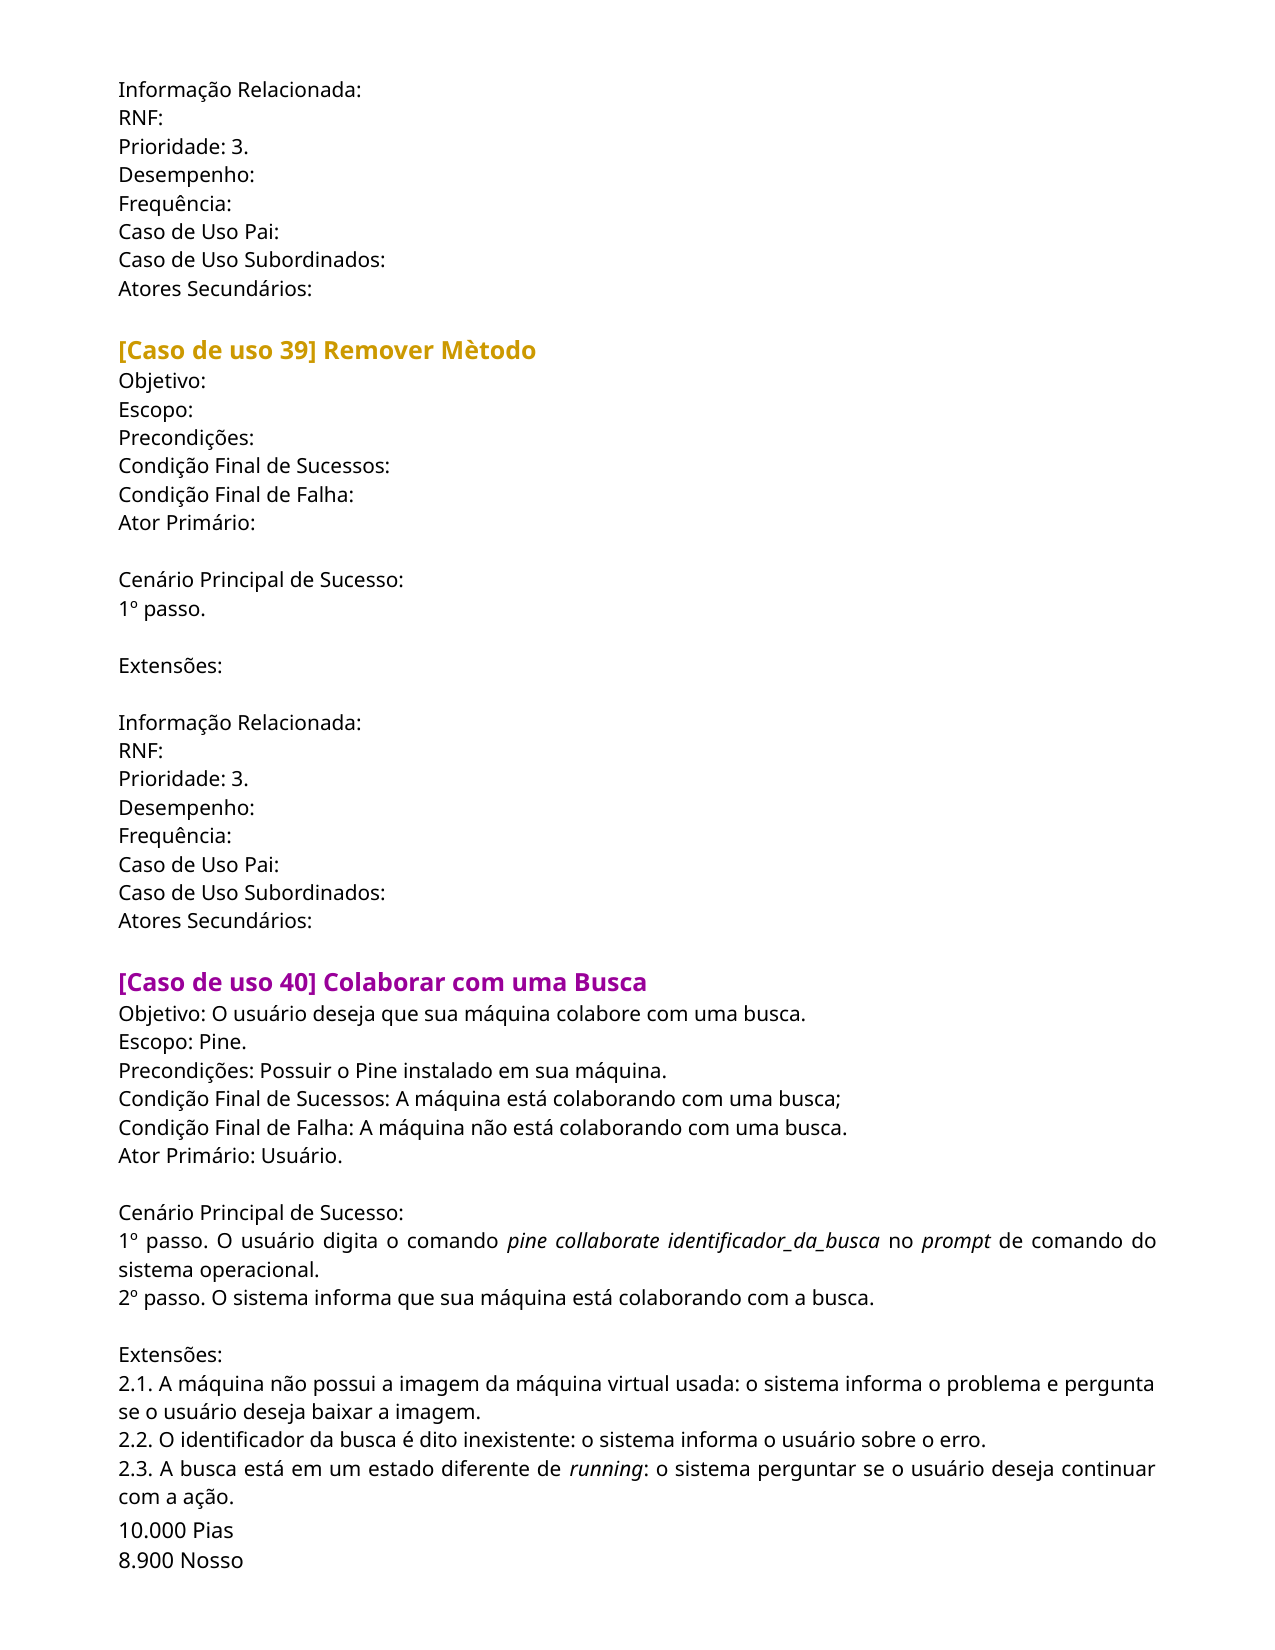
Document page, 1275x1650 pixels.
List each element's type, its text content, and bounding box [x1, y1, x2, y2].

text Precondições: Possuir o Pine instalado em sua máquina. [118, 1056, 1157, 1084]
text Condição Final de Falha: [118, 480, 1157, 508]
text Ator Primário: [118, 508, 1157, 537]
text [Caso de uso 40] Colaborar com uma Busca [118, 965, 1157, 999]
text 1º passo. [118, 594, 1157, 622]
text Escopo: [118, 395, 1157, 423]
text Atores Secundários: [118, 274, 1157, 302]
text Precondições: [118, 423, 1157, 452]
text Informação Relacionada: [118, 708, 1157, 736]
text Desempenho: [118, 793, 1157, 821]
text Objetivo: O usuário deseja que sua máquina colabore com uma busca. [118, 999, 1157, 1027]
text 2.3. A busca está em um estado diferente de running: o sistema perguntar se o usuário deseja continuar com a ação. [118, 1454, 1157, 1511]
text Caso de Uso Pai: [118, 217, 1157, 246]
text Objetivo: [118, 366, 1157, 395]
text Caso de Uso Pai: [118, 850, 1157, 878]
text Caso de Uso Subordinados: [118, 246, 1157, 274]
text 2º passo. O sistema informa que sua máquina está colaborando com a busca. [118, 1283, 1157, 1312]
text RNF: [118, 736, 1157, 764]
text 2.1. A máquina não possui a imagem da máquina virtual usada: o sistema informa o problema e pergunta se o usuário deseja baixar a imagem. [118, 1369, 1157, 1426]
text Caso de Uso Subordinados: [118, 878, 1157, 907]
text Ator Primário: Usuário. [118, 1141, 1157, 1169]
text Cenário Principal de Sucesso: [118, 565, 1157, 594]
text Cenário Principal de Sucesso: [118, 1198, 1157, 1226]
text 1º passo. O usuário digita o comando pine collaborate identificador_da_busca no prompt de comando do sistema operacional. [118, 1226, 1157, 1283]
text 2.2. O identificador da busca é dito inexistente: o sistema informa o usuário sobre o erro. [118, 1426, 1157, 1454]
text Frequência: [118, 821, 1157, 850]
text Condição Final de Sucessos: A máquina está colaborando com uma busca; [118, 1084, 1157, 1113]
text Desempenho: [118, 160, 1157, 189]
text Extensões: [118, 1340, 1157, 1369]
text Extensões: [118, 651, 1157, 679]
text Condição Final de Sucessos: [118, 452, 1157, 480]
text RNF: [118, 103, 1157, 132]
text Prioridade: 3. [118, 132, 1157, 160]
text Informação Relacionada: [118, 75, 1157, 103]
text Frequência: [118, 189, 1157, 217]
text Escopo: Pine. [118, 1027, 1157, 1056]
text Atores Secundários: [118, 907, 1157, 935]
text Condição Final de Falha: A máquina não está colaborando com uma busca. [118, 1113, 1157, 1141]
text [Caso de uso 39] Remover Mètodo [118, 332, 1157, 366]
text Prioridade: 3. [118, 764, 1157, 793]
